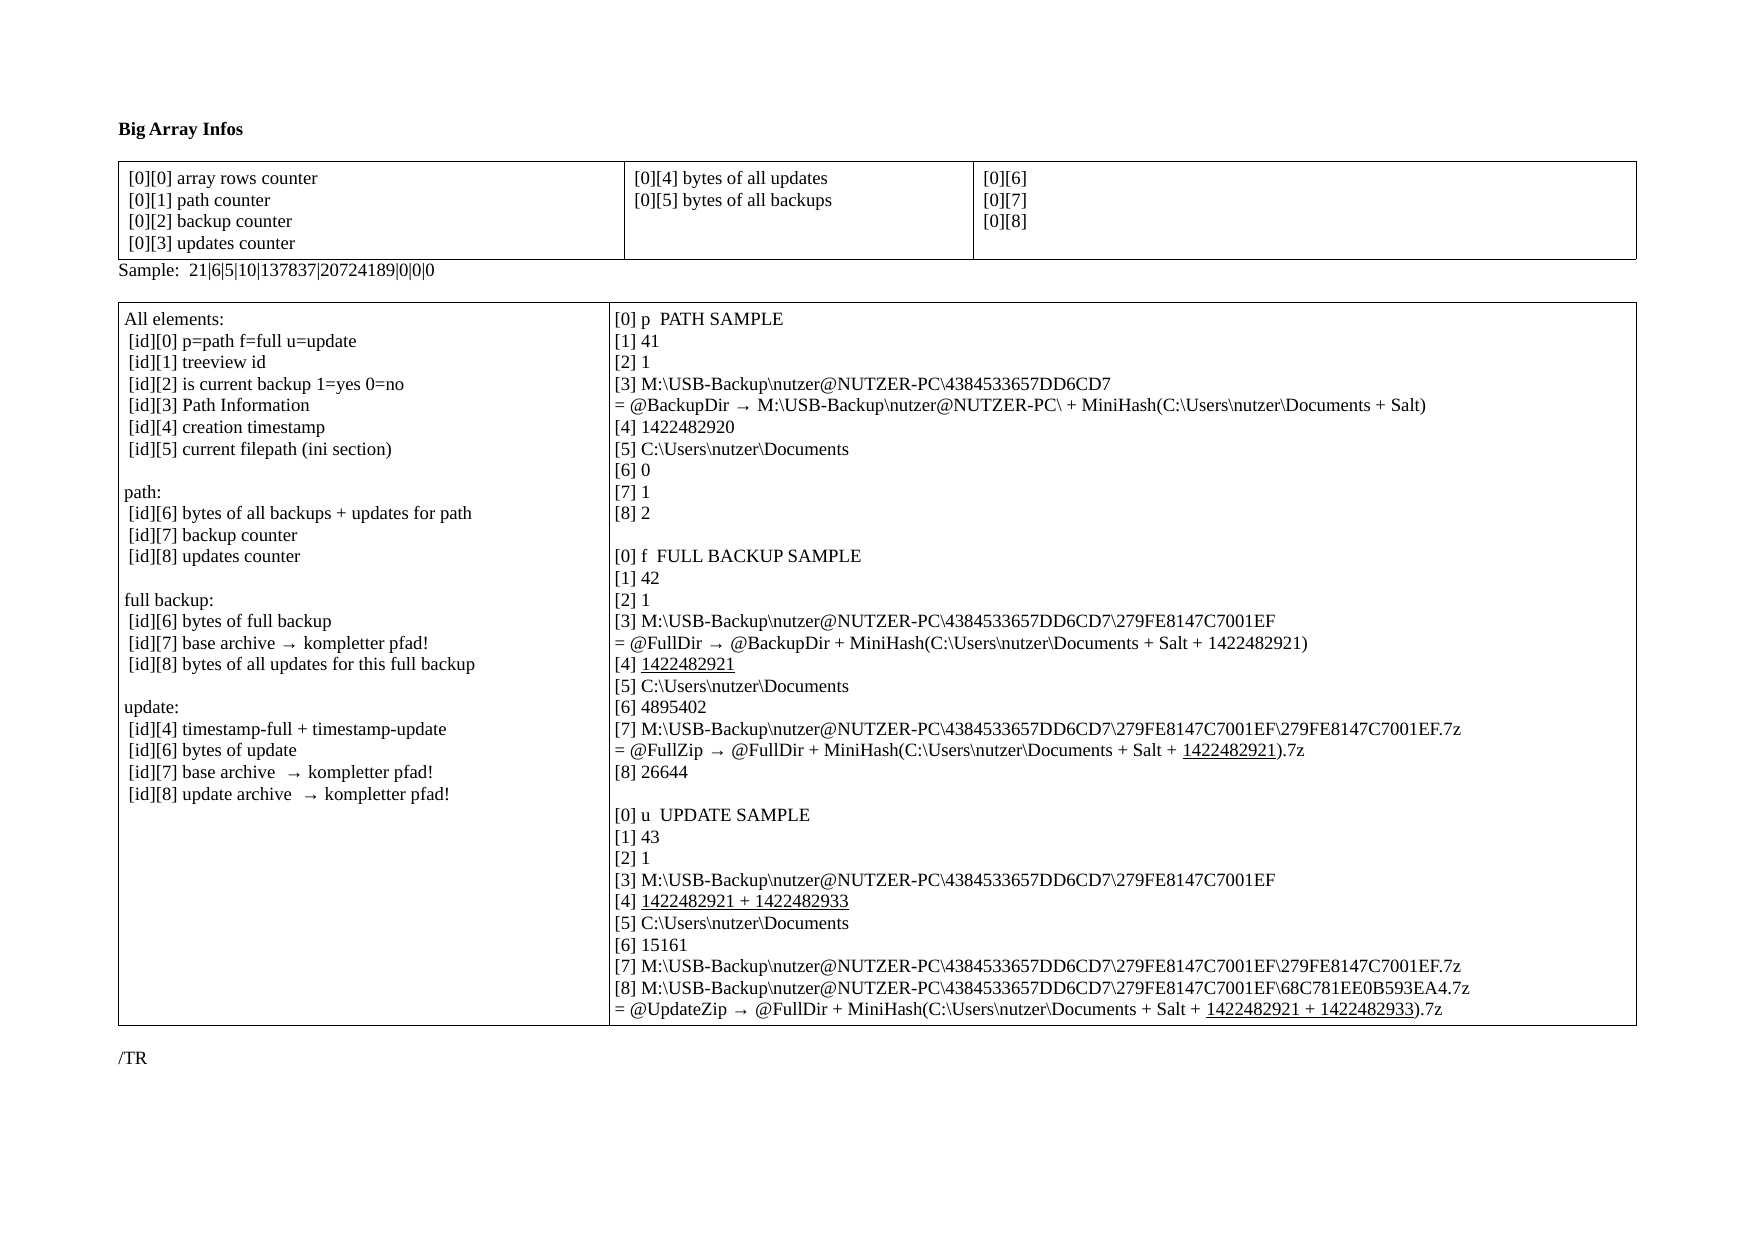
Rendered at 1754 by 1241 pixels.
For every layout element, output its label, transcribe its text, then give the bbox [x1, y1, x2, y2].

table_header [0][0] array rows counter [0][1] path counter [0][2] backup counter [0][3] updates counter [119, 162, 624, 259]
table_header [0][4] bytes of all updates [0][5] bytes of all backups [625, 162, 973, 259]
text Big Array Infos [118, 118, 1636, 140]
table_header All elements: [id][0] p=path f=full u=update [id][1] treeview id [id][2] is current backup 1=yes 0=no [id][3] Path Information [id][4] creation timestamp [id][5] current filepath (ini section) path: [id][6] bytes of all backups + updates for path [id][7] backup counter [id][8] updates counter full backup: [id][6] bytes of full backup [id][7] base archive → kompletter pfad! [id][8] bytes of all updates for this full backup update: [id][4] timestamp-full + timestamp-update [id][6] bytes of update [id][7] base archive → kompletter pfad! [id][8] update archive → kompletter pfad! [119, 303, 609, 1025]
table_header [0] p PATH SAMPLE [1] 41 [2] 1 [3] M:\USB-Backup\nutzer@NUTZER-PC\4384533657DD6CD7 = @BackupDir → M:\USB-Backup\nutzer@NUTZER-PC\ + MiniHash(C:\Users\nutzer\Documents + Salt) [4] 1422482920 [5] C:\Users\nutzer\Documents [6] 0 [7] 1 [8] 2 [0] f FULL BACKUP SAMPLE [1] 42 [2] 1 [3] M:\USB-Backup\nutzer@NUTZER-PC\4384533657DD6CD7\279FE8147C7001EF = @FullDir → @BackupDir + MiniHash(C:\Users\nutzer\Documents + Salt + 1422482921) [4] 1422482921 [5] C:\Users\nutzer\Documents [6] 4895402 [7] M:\USB-Backup\nutzer@NUTZER-PC\4384533657DD6CD7\279FE8147C7001EF\279FE8147C7001EF.7z = @FullZip → @FullDir + MiniHash(C:\Users\nutzer\Documents + Salt + 1422482921).7z [8] 26644 [0] u UPDATE SAMPLE [1] 43 [2] 1 [3] M:\USB-Backup\nutzer@NUTZER-PC\4384533657DD6CD7\279FE8147C7001EF [4] 1422482921 + 1422482933 [5] C:\Users\nutzer\Documents [6] 15161 [7] M:\USB-Backup\nutzer@NUTZER-PC\4384533657DD6CD7\279FE8147C7001EF\279FE8147C7001EF.7z [8] M:\USB-Backup\nutzer@NUTZER-PC\4384533657DD6CD7\279FE8147C7001EF\68C781EE0B593EA4.7z = @UpdateZip → @FullDir + MiniHash(C:\Users\nutzer\Documents + Salt + 1422482921 + 1422482933).7z [610, 303, 1636, 1025]
table_header [0][6] [0][7] [0][8] [974, 162, 1636, 259]
text /TR [118, 1047, 1636, 1069]
text Sample: 21|6|5|10|137837|20724189|0|0|0 [118, 260, 1636, 281]
